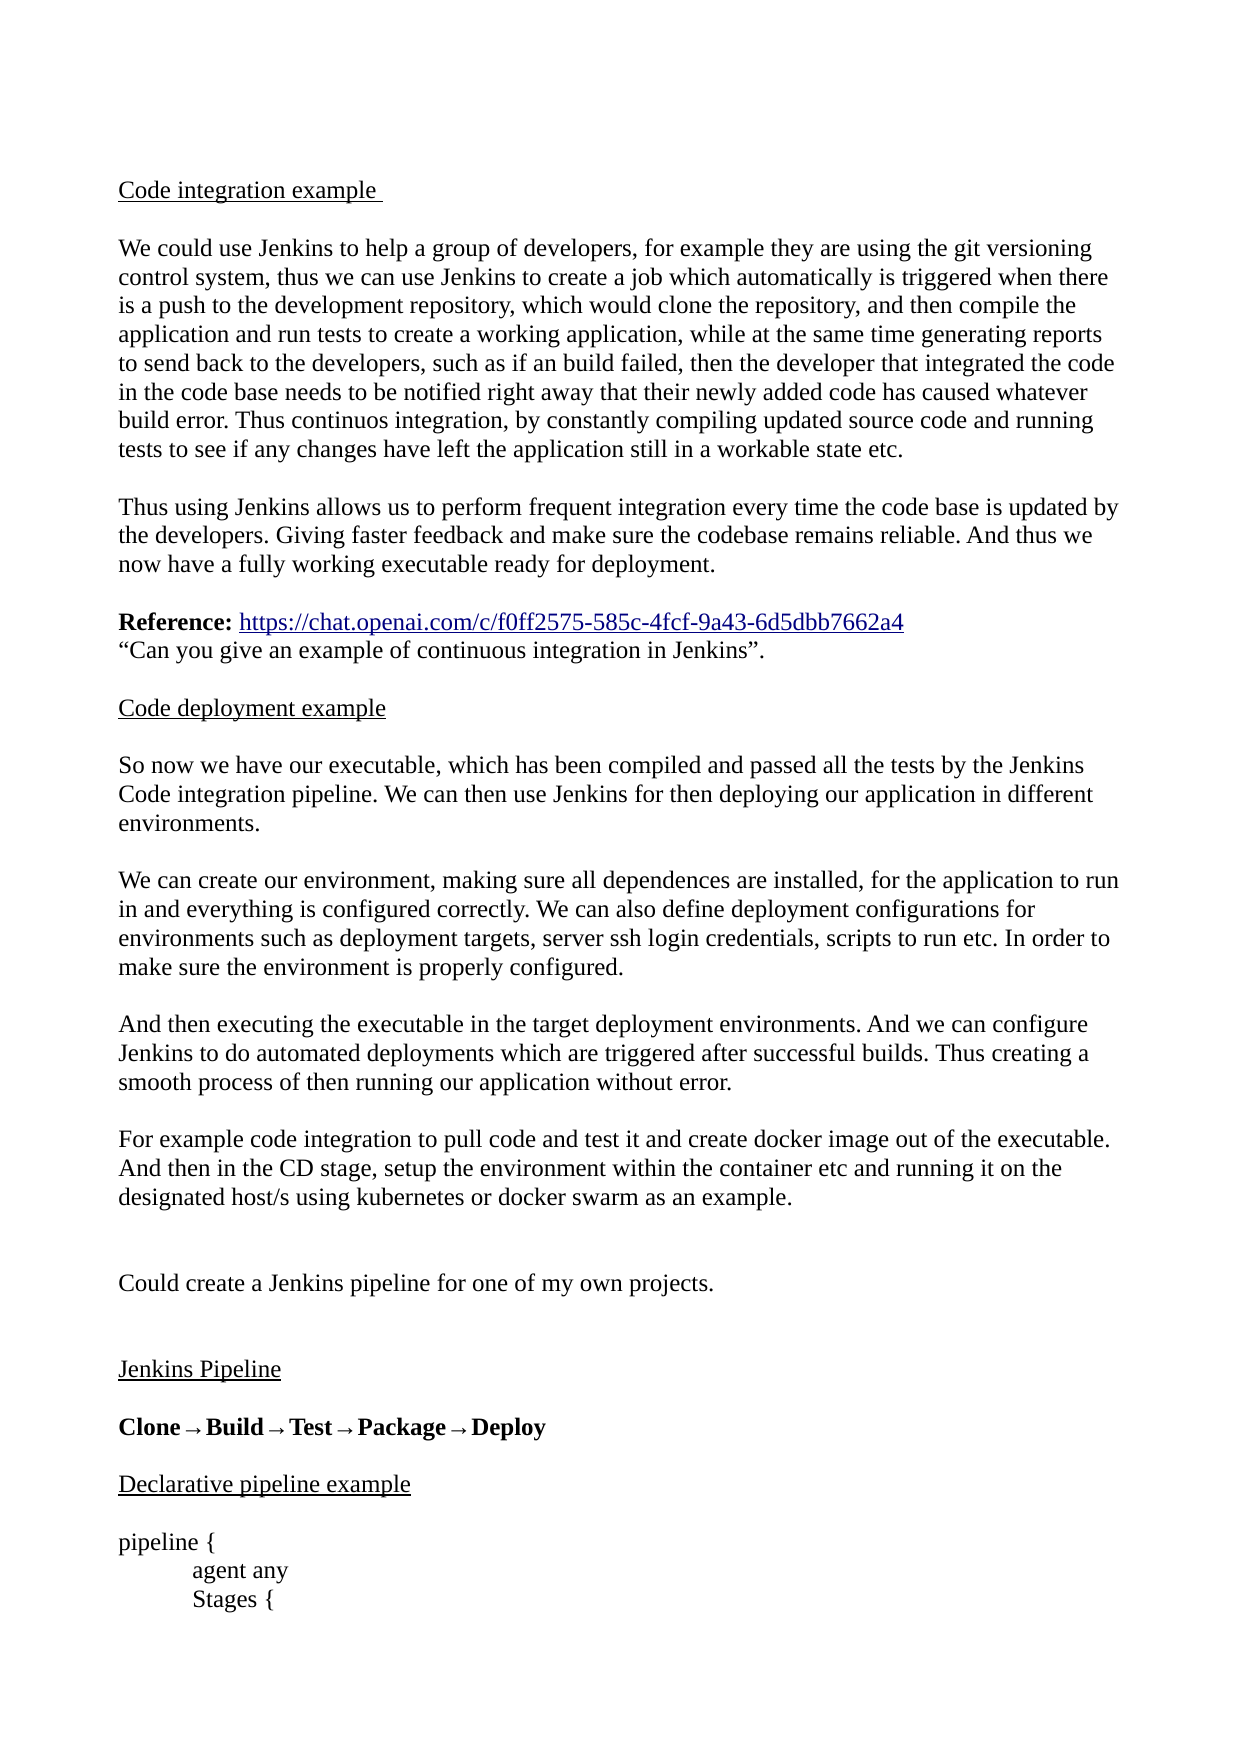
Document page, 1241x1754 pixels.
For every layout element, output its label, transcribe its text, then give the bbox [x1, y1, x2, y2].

text agent any [118, 1556, 1122, 1584]
text We can create our environment, making sure all dependences are installed, for the application to run in and everything is configured correctly. We can also define deployment configurations for environments such as deployment targets, server ssh login credentials, scripts to run etc. In order to make sure the environment is properly configured. [118, 866, 1122, 981]
text Code deployment example [118, 693, 1122, 722]
text “Can you give an example of continuous integration in Jenkins”. [118, 636, 1122, 664]
text Could create a Jenkins pipeline for one of my own projects. [118, 1268, 1122, 1297]
text pipeline { [118, 1527, 1122, 1556]
text Clone→Build→Test→Package→Deploy [118, 1412, 1122, 1441]
text Stages { [118, 1584, 1122, 1613]
text Declarative pipeline example [118, 1469, 1122, 1498]
text Thus using Jenkins allows us to perform frequent integration every time the code base is updated by the developers. Giving faster feedback and make sure the codebase remains reliable. And thus we now have a fully working executable ready for deployment. [118, 492, 1122, 578]
text And then executing the executable in the target deployment environments. And we can configure Jenkins to do automated deployments which are triggered after successful builds. Thus creating a smooth process of then running our application without error. [118, 1009, 1122, 1096]
text Reference: https://chat.openai.com/c/f0ff2575-585c-4fcf-9a43-6d5dbb7662a4 [118, 607, 1122, 636]
text Jenkins Pipeline [118, 1354, 1122, 1383]
text So now we have our executable, which has been compiled and passed all the tests by the Jenkins Code integration pipeline. We can then use Jenkins for then deploying our application in different environments. [118, 751, 1122, 837]
text For example code integration to pull code and test it and create docker image out of the executable. And then in the CD stage, setup the environment within the container etc and running it on the designated host/s using kubernetes or docker swarm as an example. [118, 1124, 1122, 1211]
text We could use Jenkins to help a group of developers, for example they are using the git versioning control system, thus we can use Jenkins to create a job which automatically is triggered when there is a push to the development repository, which would clone the repository, and then compile the application and run tests to create a working application, while at the same time generating reports to send back to the developers, such as if an build failed, then the developer that integrated the code in the code base needs to be notified right away that their newly added code has caused whatever build error. Thus continuos integration, by constantly compiling updated source code and running tests to see if any changes have left the application still in a workable state etc. [118, 233, 1122, 463]
text Code integration example [118, 176, 1122, 204]
